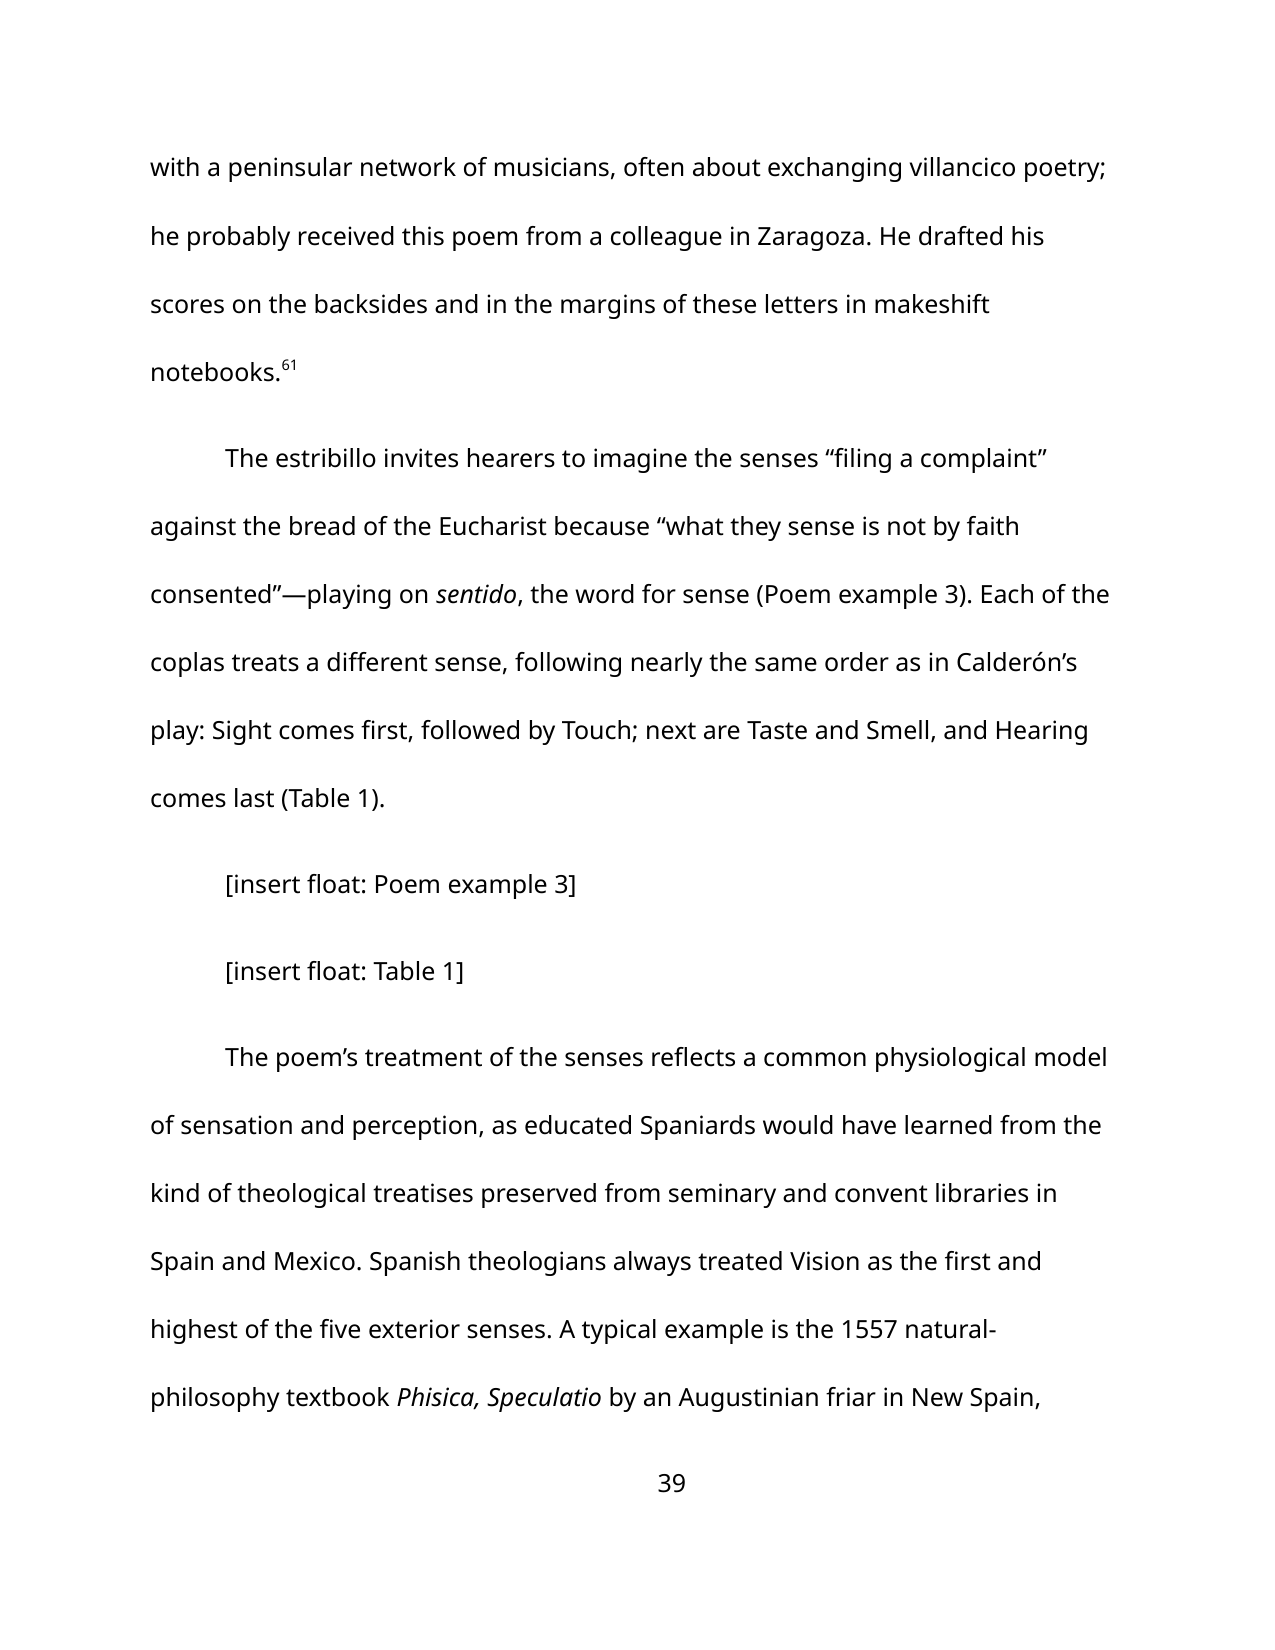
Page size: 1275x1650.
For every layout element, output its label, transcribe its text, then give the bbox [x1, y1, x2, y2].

text The poem’s treatment of the senses reflects a common physiological model of sensation and perception, as educated Spaniards would have learned from the kind of theological treatises preserved from seminary and convent libraries in Spain and Mexico. Spanish theologians always treated Vision as the first and highest of the five exterior senses. A typical example is the 1557 natural-philosophy textbook Phisica, Speculatio by an Augustinian friar in New Spain, [150, 1039, 1125, 1414]
text [insert float: Table 1] [150, 953, 1125, 987]
text [insert float: Poem example 3] [150, 867, 1125, 901]
text The estribillo invites hearers to imagine the senses “filing a complaint” against the bread of the Eucharist because “what they sense is not by faith consented”—playing on sentido, the word for sense (Poem example 3). Each of the coplas treats a different sense, following nearly the same order as in Calderón’s play: Sight comes first, followed by Touch; next are Taste and Smell, and Hearing comes last (Table 1). [150, 440, 1125, 815]
text with a peninsular network of musicians, often about exchanging villancico poetry; he probably received this poem from a colleague in Zaragoza. He drafted his scores on the backsides and in the margins of these letters in makeshift notebooks. [150, 150, 1125, 388]
